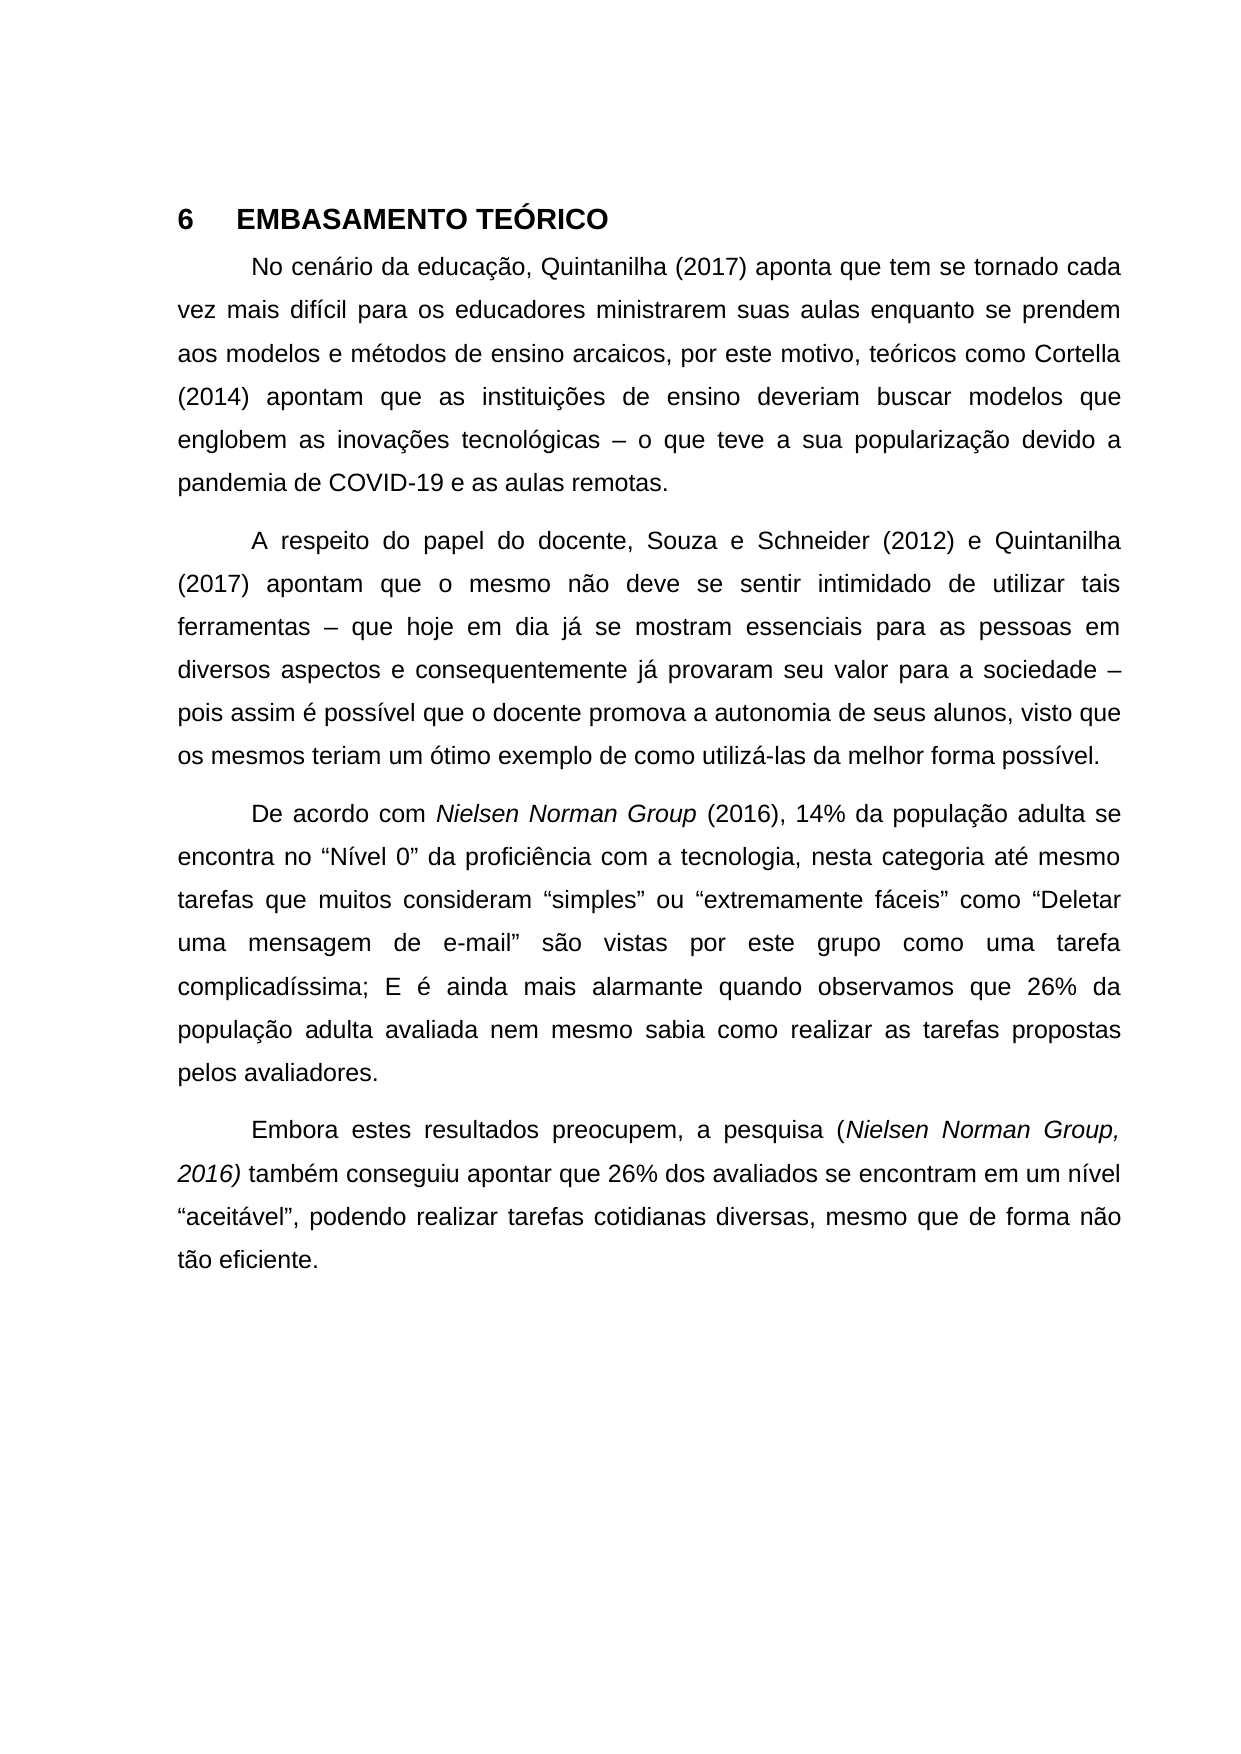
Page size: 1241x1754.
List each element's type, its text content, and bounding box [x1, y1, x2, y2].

subtitle EMBASAMENTO TEÓRICO [177, 202, 1122, 236]
text No cenário da educação, Quintanilha (2017) aponta que tem se tornado cada vez mais difícil para os educadores ministrarem suas aulas enquanto se prendem aos modelos e métodos de ensino arcaicos, por este motivo, teóricos como Cortella (2014) apontam que as instituições de ensino deveriam buscar modelos que englobem as inovações tecnológicas – o que teve a sua popularização devido a pandemia de COVID-19 e as aulas remotas. [177, 252, 1122, 497]
text A respeito do papel do docente, Souza e Schneider (2012) e Quintanilha (2017) apontam que o mesmo não deve se sentir intimidado de utilizar tais ferramentas – que hoje em dia já se mostram essenciais para as pessoas em diversos aspectos e consequentemente já provaram seu valor para a sociedade – pois assim é possível que o docente promova a autonomia de seus alunos, visto que os mesmos teriam um ótimo exemplo de como utilizá-las da melhor forma possível. [177, 526, 1122, 770]
text Embora estes resultados preocupem, a pesquisa (Nielsen Norman Group, 2016) também conseguiu apontar que 26% dos avaliados se encontram em um nível “aceitável”, podendo realizar tarefas cotidianas diversas, mesmo que de forma não tão eficiente. [177, 1115, 1122, 1273]
text De acordo com Nielsen Norman Group (2016), 14% da população adulta se encontra no “Nível 0” da proficiência com a tecnologia, nesta categoria até mesmo tarefas que muitos consideram “simples” ou “extremamente fáceis” como “Deletar uma mensagem de e-mail” são vistas por este grupo como uma tarefa complicadíssima; E é ainda mais alarmante quando observamos que 26% da população adulta avaliada nem mesmo sabia como realizar as tarefas propostas pelos avaliadores. [177, 799, 1122, 1086]
